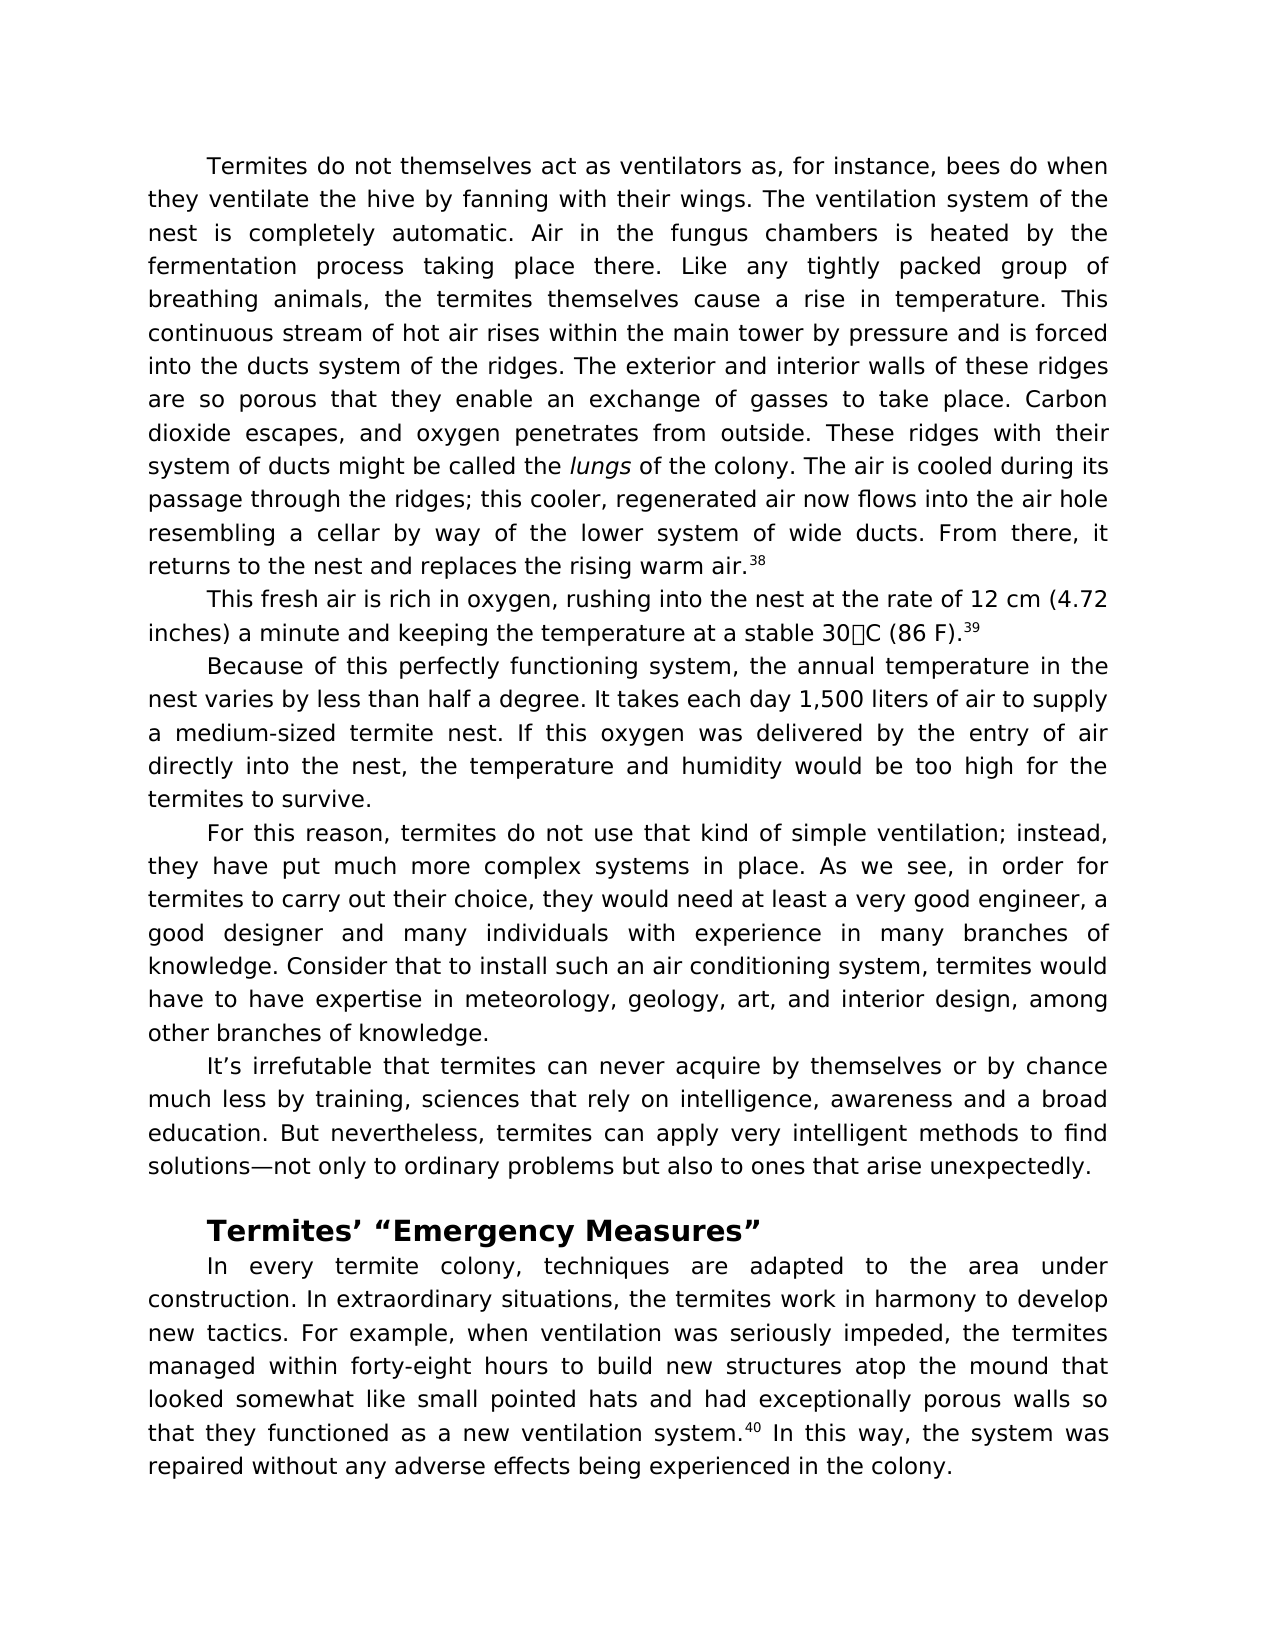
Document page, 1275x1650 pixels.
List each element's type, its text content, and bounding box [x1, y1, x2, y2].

text For this reason, termites do not use that kind of simple ventilation; instead, they have put much more complex systems in place. As we see, in order for termites to carry out their choice, they would need at least a very good engineer, a good designer and many individuals with experience in many branches of knowledge. Consider that to install such an air conditioning system, termites would have to have expertise in meteorology, geology, art, and interior design, among other branches of knowledge. [148, 814, 1110, 1048]
text Termites do not themselves act as ventilators as, for instance, bees do when they ventilate the hive by fanning with their wings. The ventilation system of the nest is completely automatic. Air in the fungus chambers is heated by the fermentation process taking place there. Like any tightly packed group of breathing animals, the termites themselves cause a rise in temperature. This continuous stream of hot air rises within the main tower by pressure and is forced into the ducts system of the ridges. The exterior and interior walls of these ridges are so porous that they enable an exchange of gasses to take place. Carbon dioxide escapes, and oxygen penetrates from outside. These ridges with their system of ducts might be called the lungs of the colony. The air is cooled during its passage through the ridges; this cooler, regenerated air now flows into the air hole resembling a cellar by way of the lower system of wide ducts. From there, it returns to the nest and replaces the rising warm air. [148, 148, 1110, 581]
text In every termite colony, techniques are adapted to the area under construction. In extraordinary situations, the termites work in harmony to develop new tactics. For example, when ventilation was seriously impeded, the termites managed within forty-eight hours to build new structures atop the mound that looked somewhat like small pointed hats and had exceptionally porous walls so that they functioned as a new ventilation system. In this way, the system was repaired without any adverse effects being experienced in the colony. [148, 1248, 1110, 1481]
text This fresh air is rich in oxygen, rushing into the nest at the rate of 12 cm (4.72 inches) a minute and keeping the temperature at a stable 30C (86 F). [148, 581, 1110, 648]
text Termites’ “Emergency Measures” [148, 1214, 1110, 1248]
text Because of this perfectly functioning system, the annual temperature in the nest varies by less than half a degree. It takes each day 1,500 liters of air to supply a medium-sized termite nest. If this oxygen was delivered by the entry of air directly into the nest, the temperature and humidity would be too high for the termites to survive. [148, 648, 1110, 814]
text It’s irrefutable that termites can never acquire by themselves or by chance much less by training, sciences that rely on intelligence, awareness and a broad education. But nevertheless, termites can apply very intelligent methods to find solutions—not only to ordinary problems but also to ones that arise unexpectedly. [148, 1048, 1110, 1181]
